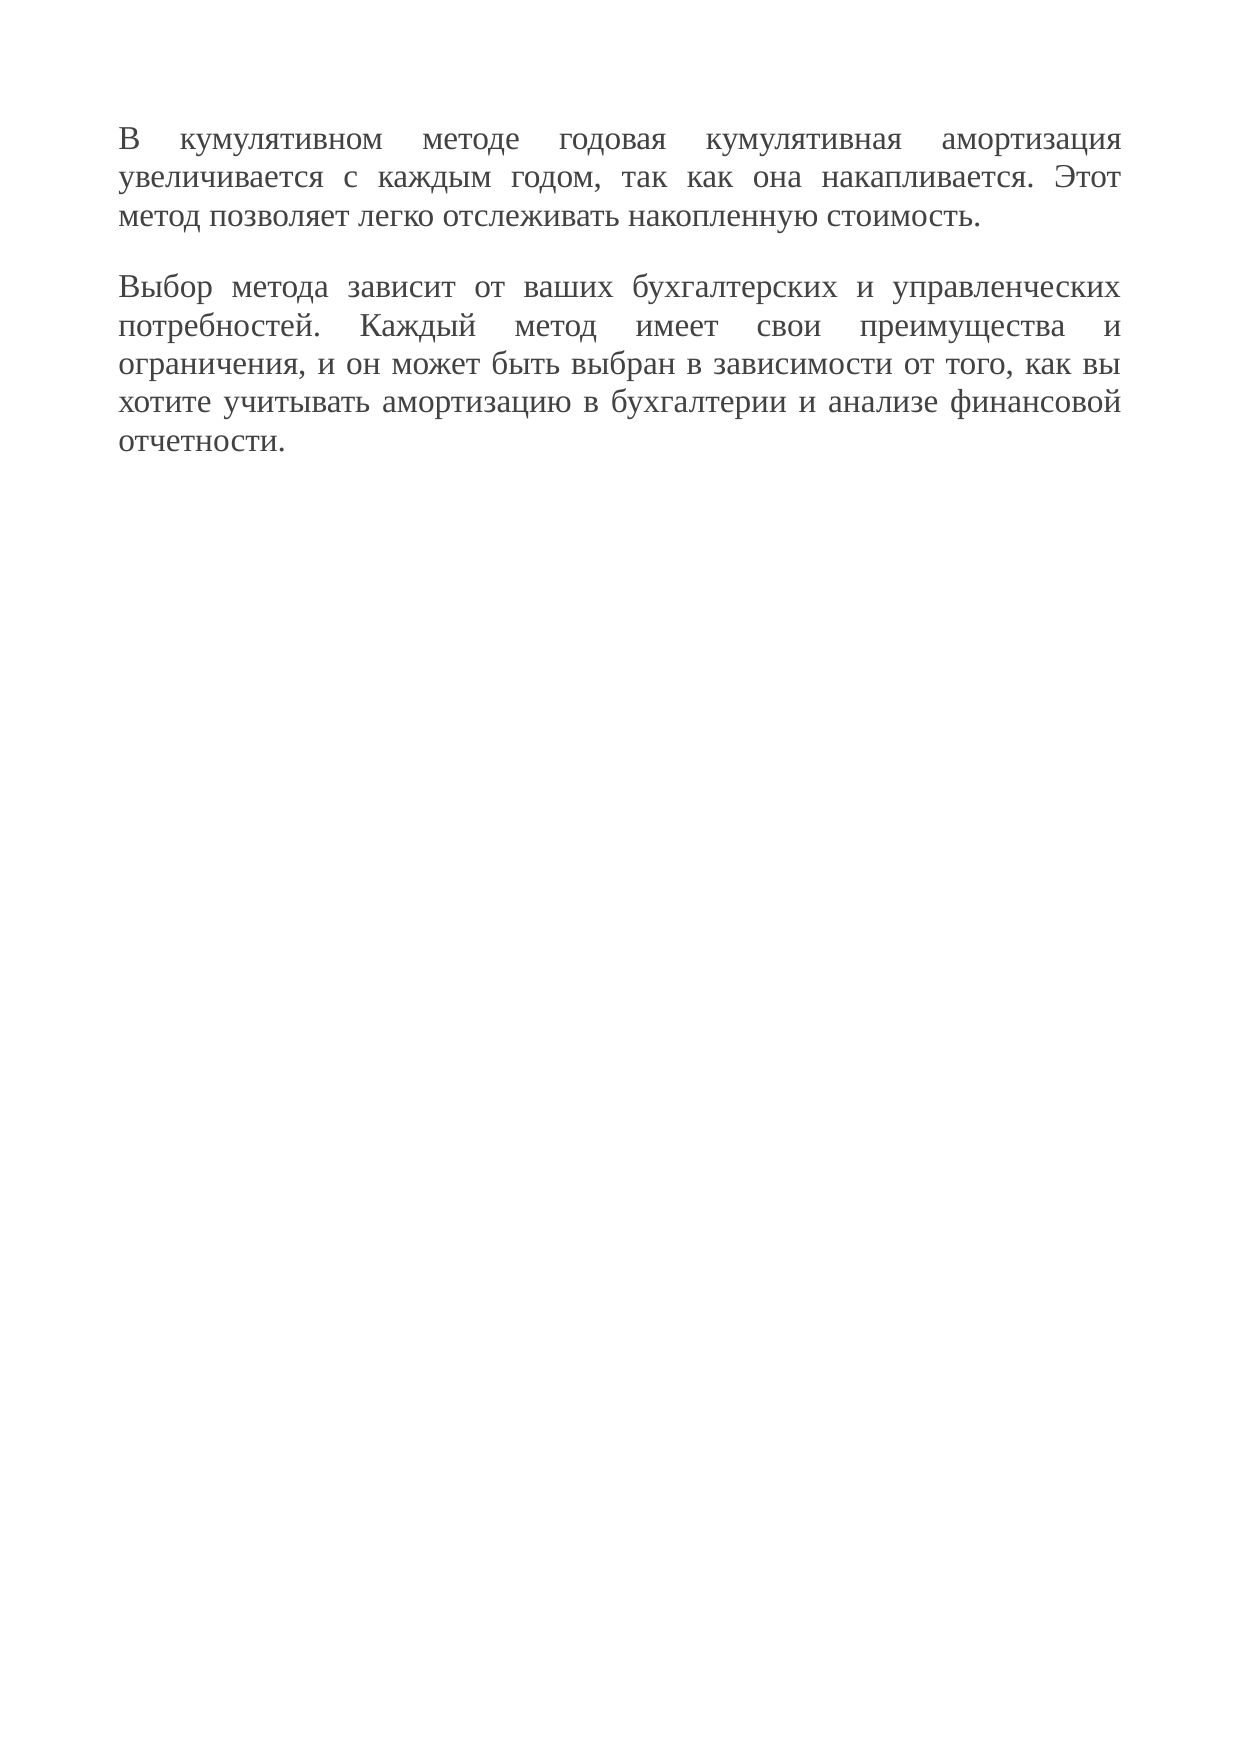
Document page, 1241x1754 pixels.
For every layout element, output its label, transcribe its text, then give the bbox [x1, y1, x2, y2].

text В кумулятивном методе годовая кумулятивная амортизация увеличивается с каждым годом, так как она накапливается. Этот метод позволяет легко отслеживать накопленную стоимость. [118, 118, 1122, 233]
text Выбор метода зависит от ваших бухгалтерских и управленческих потребностей. Каждый метод имеет свои преимущества и ограничения, и он может быть выбран в зависимости от того, как вы хотите учитывать амортизацию в бухгалтерии и анализе финансовой отчетности. [118, 267, 1122, 458]
